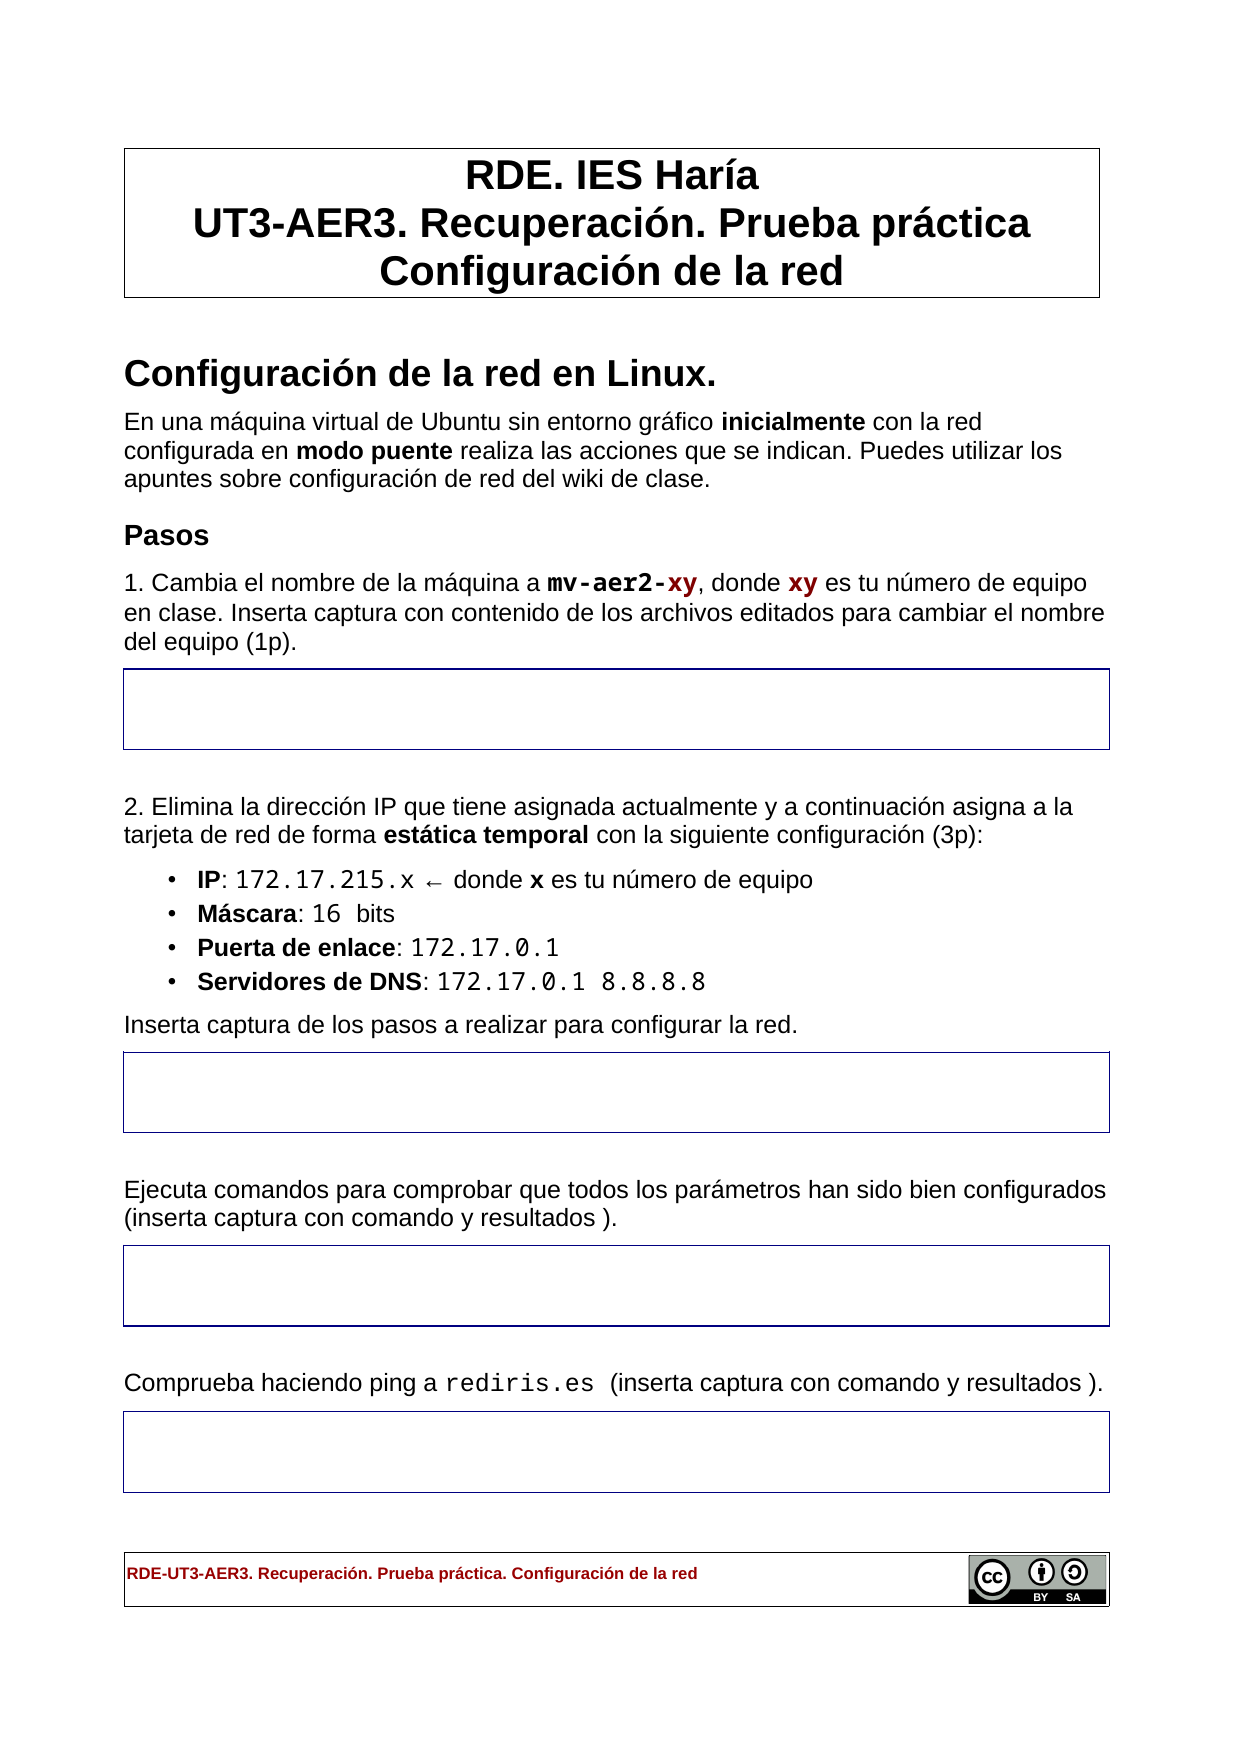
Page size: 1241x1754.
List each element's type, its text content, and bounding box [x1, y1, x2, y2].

table_header [124, 1412, 1109, 1492]
list IP: 172.17.215.x ← donde x es tu número de equipo [168, 861, 1109, 896]
text 1. Cambia el nombre de la máquina a mv-aer2-xy, donde xy es tu número de equipo en clase. Inserta captura con contenido de los archivos editados para cambiar el nombre del equipo (1p). [123, 564, 1109, 656]
table_header [124, 1246, 1109, 1325]
text Ejecuta comandos para comprobar que todos los parámetros han sido bien configurados (inserta captura con comando y resultados ). [123, 1174, 1109, 1232]
text Inserta captura de los pasos a realizar para configurar la red. [123, 1010, 1109, 1039]
text En una máquina virtual de Ubuntu sin entorno gráfico inicialmente con la red configurada en modo puente realiza las acciones que se indican. Puedes utilizar los apuntes sobre configuración de red del wiki de clase. [123, 407, 1109, 493]
picture [968, 1555, 1107, 1604]
table_header [124, 670, 1109, 749]
text Configuración de la red [125, 243, 1099, 297]
text RDE. IES Haría [125, 149, 1099, 196]
list Puerta de enlace: 172.17.0.1 [168, 929, 1109, 964]
subtitle Configuración de la red en Linux. [123, 351, 1109, 394]
text 2. Elimina la dirección IP que tiene asignada actualmente y a continuación asigna a la tarjeta de red de forma estática temporal con la siguiente configuración (3p): [123, 791, 1109, 849]
text Comprueba haciendo ping a rediris.es (inserta captura con comando y resultados ). [123, 1368, 1109, 1399]
table_header [124, 1053, 1109, 1132]
list Servidores de DNS: 172.17.0.1 8.8.8.8 [168, 964, 1109, 998]
text UT3-AER3. Recuperación. Prueba práctica [125, 196, 1099, 243]
subtitle Pasos [123, 518, 1109, 552]
list Máscara: 16 bits [168, 896, 1109, 929]
